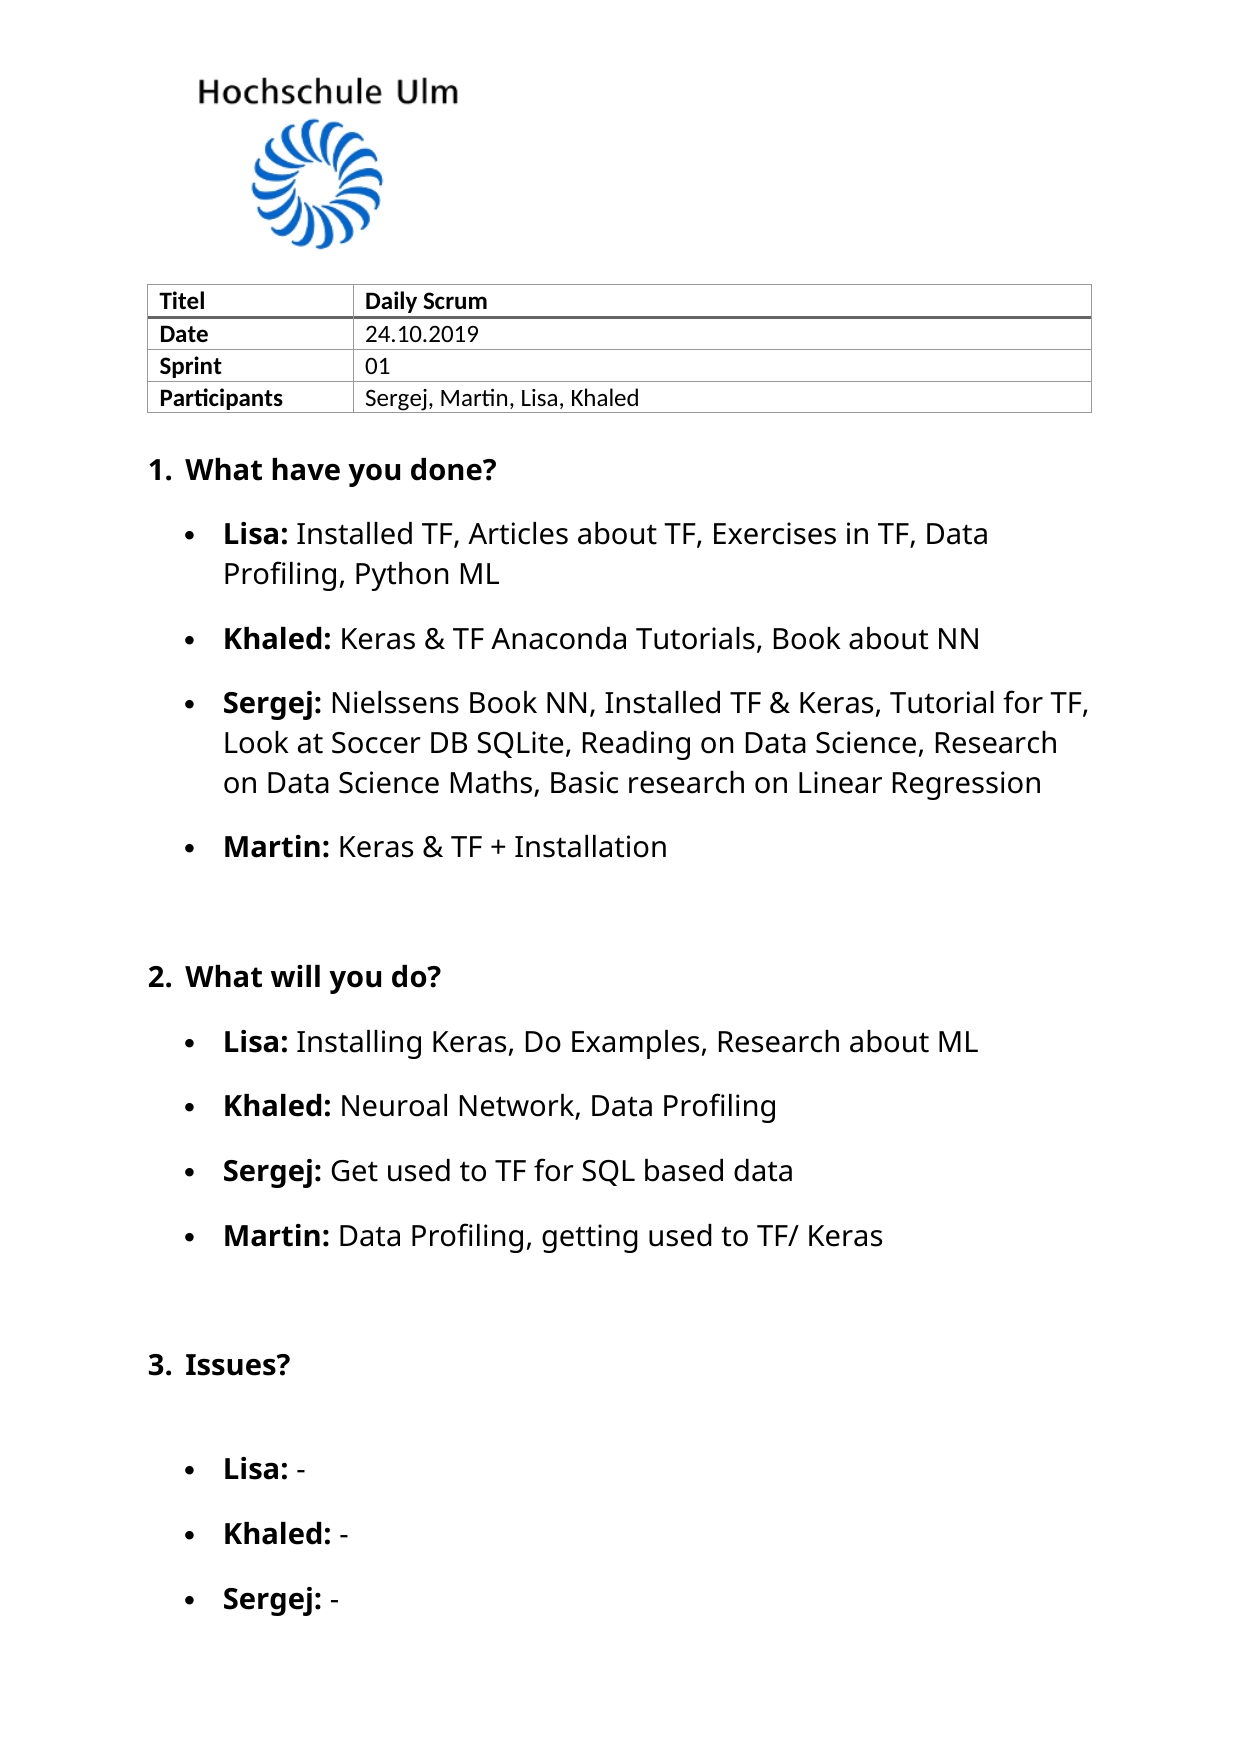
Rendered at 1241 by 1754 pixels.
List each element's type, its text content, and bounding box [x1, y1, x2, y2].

list Martin: Data Profiling, getting used to TF/ Keras [185, 1215, 1093, 1254]
table_cell Participants [148, 382, 353, 412]
table_cell Date [148, 319, 353, 349]
list Khaled: Neuroal Network, Data Profiling [185, 1086, 1093, 1125]
table_header Titel [148, 285, 353, 316]
list Sergej: Nielssens Book NN, Installed TF & Keras, Tutorial for TF, Look at Soccer DB SQLite, Reading on Data Science, Research on Data Science Maths, Basic research on Linear Regression [185, 683, 1093, 802]
list Lisa: - [185, 1449, 1093, 1488]
list Khaled: - [185, 1513, 1093, 1553]
list Lisa: Installed TF, Articles about TF, Exercises in TF, Data Profiling, Python ML [185, 514, 1093, 593]
list What have you done? [148, 449, 1093, 489]
list Sergej: Get used to TF for SQL based data [185, 1150, 1093, 1190]
list Martin: Keras & TF + Installation [185, 827, 1093, 866]
table_cell 01 [354, 350, 1091, 381]
table_cell Sprint [148, 350, 353, 381]
list Khaled: Keras & TF Anaconda Tutorials, Book about NN [185, 618, 1093, 658]
table_cell Sergej, Martin, Lisa, Khaled [354, 382, 1091, 412]
table_header Daily Scrum [354, 285, 1091, 316]
list Lisa: Installing Keras, Do Examples, Research about ML [185, 1021, 1093, 1061]
table_cell 24.10.2019 [354, 319, 1091, 349]
list Issues? [148, 1344, 1093, 1424]
list What will you do? [148, 956, 1093, 996]
list Sergej: - [185, 1578, 1093, 1618]
